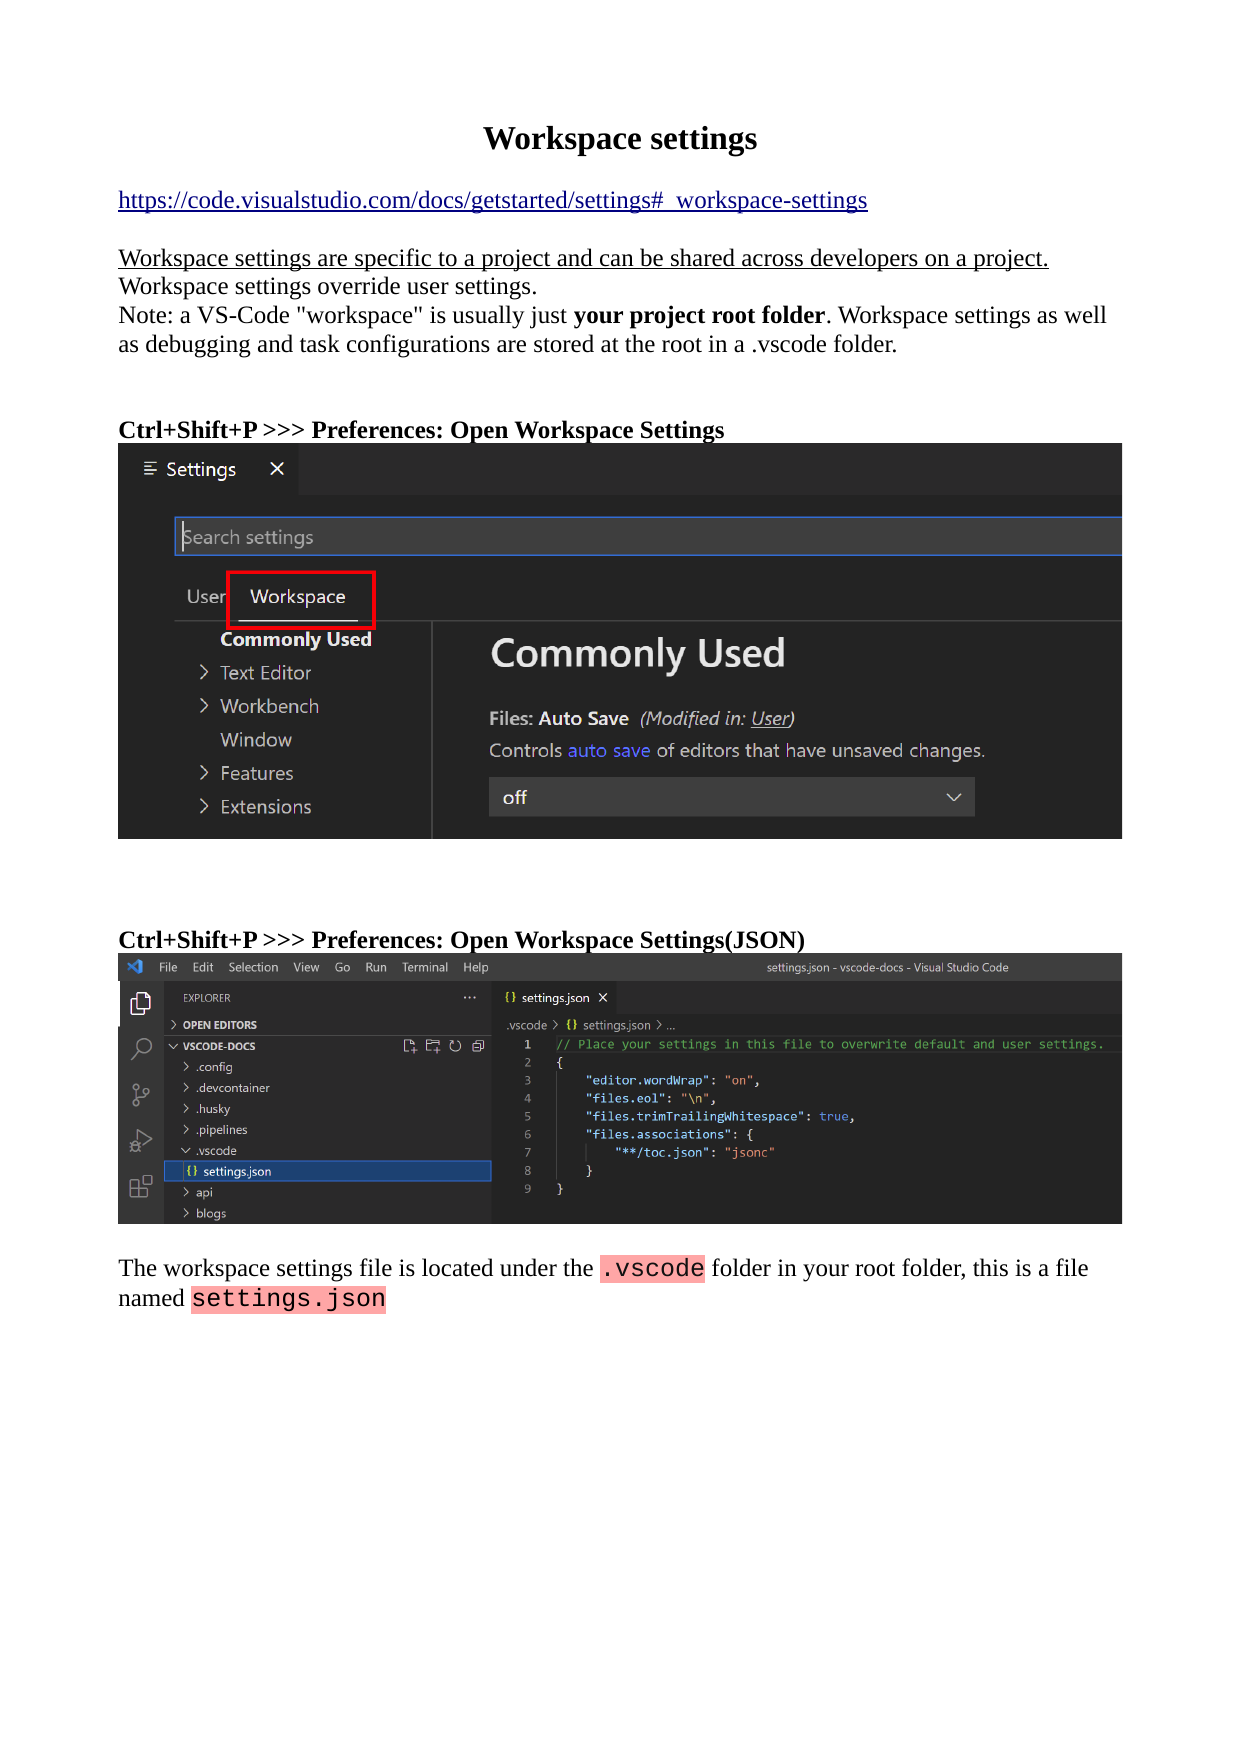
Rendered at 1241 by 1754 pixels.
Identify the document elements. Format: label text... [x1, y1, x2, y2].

text Note: a VS-Code "workspace" is usually just your project root folder. Workspace settings as well as debugging and task configurations are stored at the root in a .vscode folder. [118, 300, 1122, 358]
text Workspace settings are specific to a project and can be shared across developers on a project. Workspace settings override user settings. [118, 243, 1122, 300]
text Workspace settings [118, 118, 1122, 156]
picture [118, 953, 1123, 1224]
text Ctrl+Shift+P >>> Preferences: Open Workspace Settings(JSON) [118, 925, 1122, 953]
text https://code.visualstudio.com/docs/getstarted/settings#_workspace-settings [118, 185, 1122, 214]
text Ctrl+Shift+P >>> Preferences: Open Workspace Settings [118, 415, 1122, 443]
text The workspace settings file is located under the .vscode folder in your root folder, this is a file named settings.json [118, 1253, 1122, 1314]
picture [118, 443, 1123, 839]
